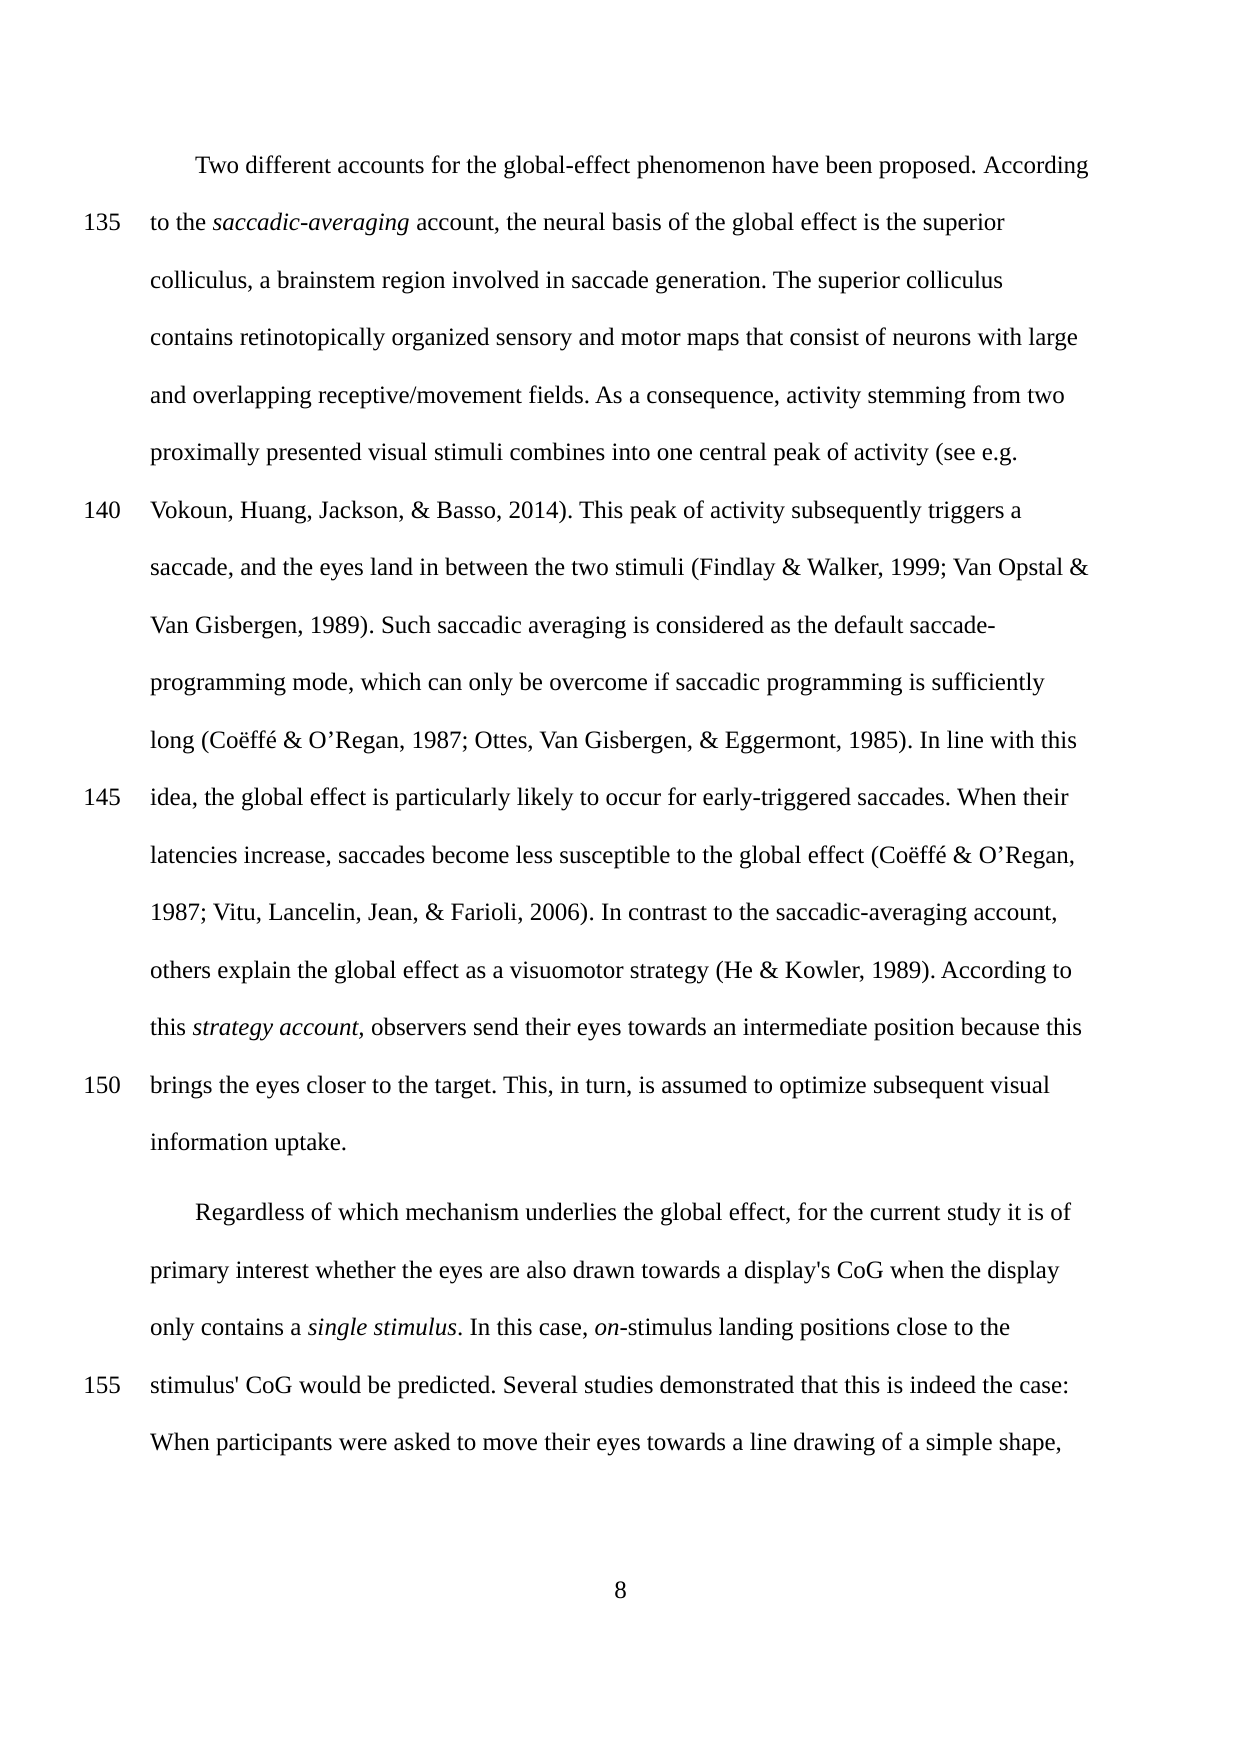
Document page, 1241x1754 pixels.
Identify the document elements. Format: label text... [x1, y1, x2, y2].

text Two different accounts for the global-effect phenomenon have been proposed. According to the saccadic-averaging account, the neural basis of the global effect is the superior colliculus, a brainstem region involved in saccade generation. The superior colliculus contains retinotopically organized sensory and motor maps that consist of neurons with large and overlapping receptive/movement fields. As a consequence, activity stemming from two proximally presented visual stimuli combines into one central peak of activity (see e.g. Vokoun, Huang, Jackson, & Basso, 2014). This peak of activity subsequently triggers a saccade, and the eyes land in between the two stimuli (Findlay & Walker, 1999; Van Opstal & Van Gisbergen, 1989). Such saccadic averaging is considered as the default saccade-programming mode, which can only be overcome if saccadic programming is sufficiently long (Coëffé & O’Regan, 1987; Ottes, Van Gisbergen, & Eggermont, 1985). In line with this idea, the global effect is particularly likely to occur for early-triggered saccades. When their latencies increase, saccades become less susceptible to the global effect (Coëffé & O’Regan, 1987; Vitu, Lancelin, Jean, & Farioli, 2006). In contrast to the saccadic-averaging account, others explain the global effect as a visuomotor strategy (He & Kowler, 1989). According to this strategy account, observers send their eyes towards an intermediate position because this brings the eyes closer to the target. This, in turn, is assumed to optimize subsequent visual information uptake. [150, 150, 1091, 1156]
text Regardless of which mechanism underlies the global effect, for the current study it is of primary interest whether the eyes are also drawn towards a display's CoG when the display only contains a single stimulus. In this case, on-stimulus landing positions close to the stimulus' CoG would be predicted. Several studies demonstrated that this is indeed the case: When participants were asked to move their eyes towards a line drawing of a simple shape, [150, 1197, 1091, 1456]
